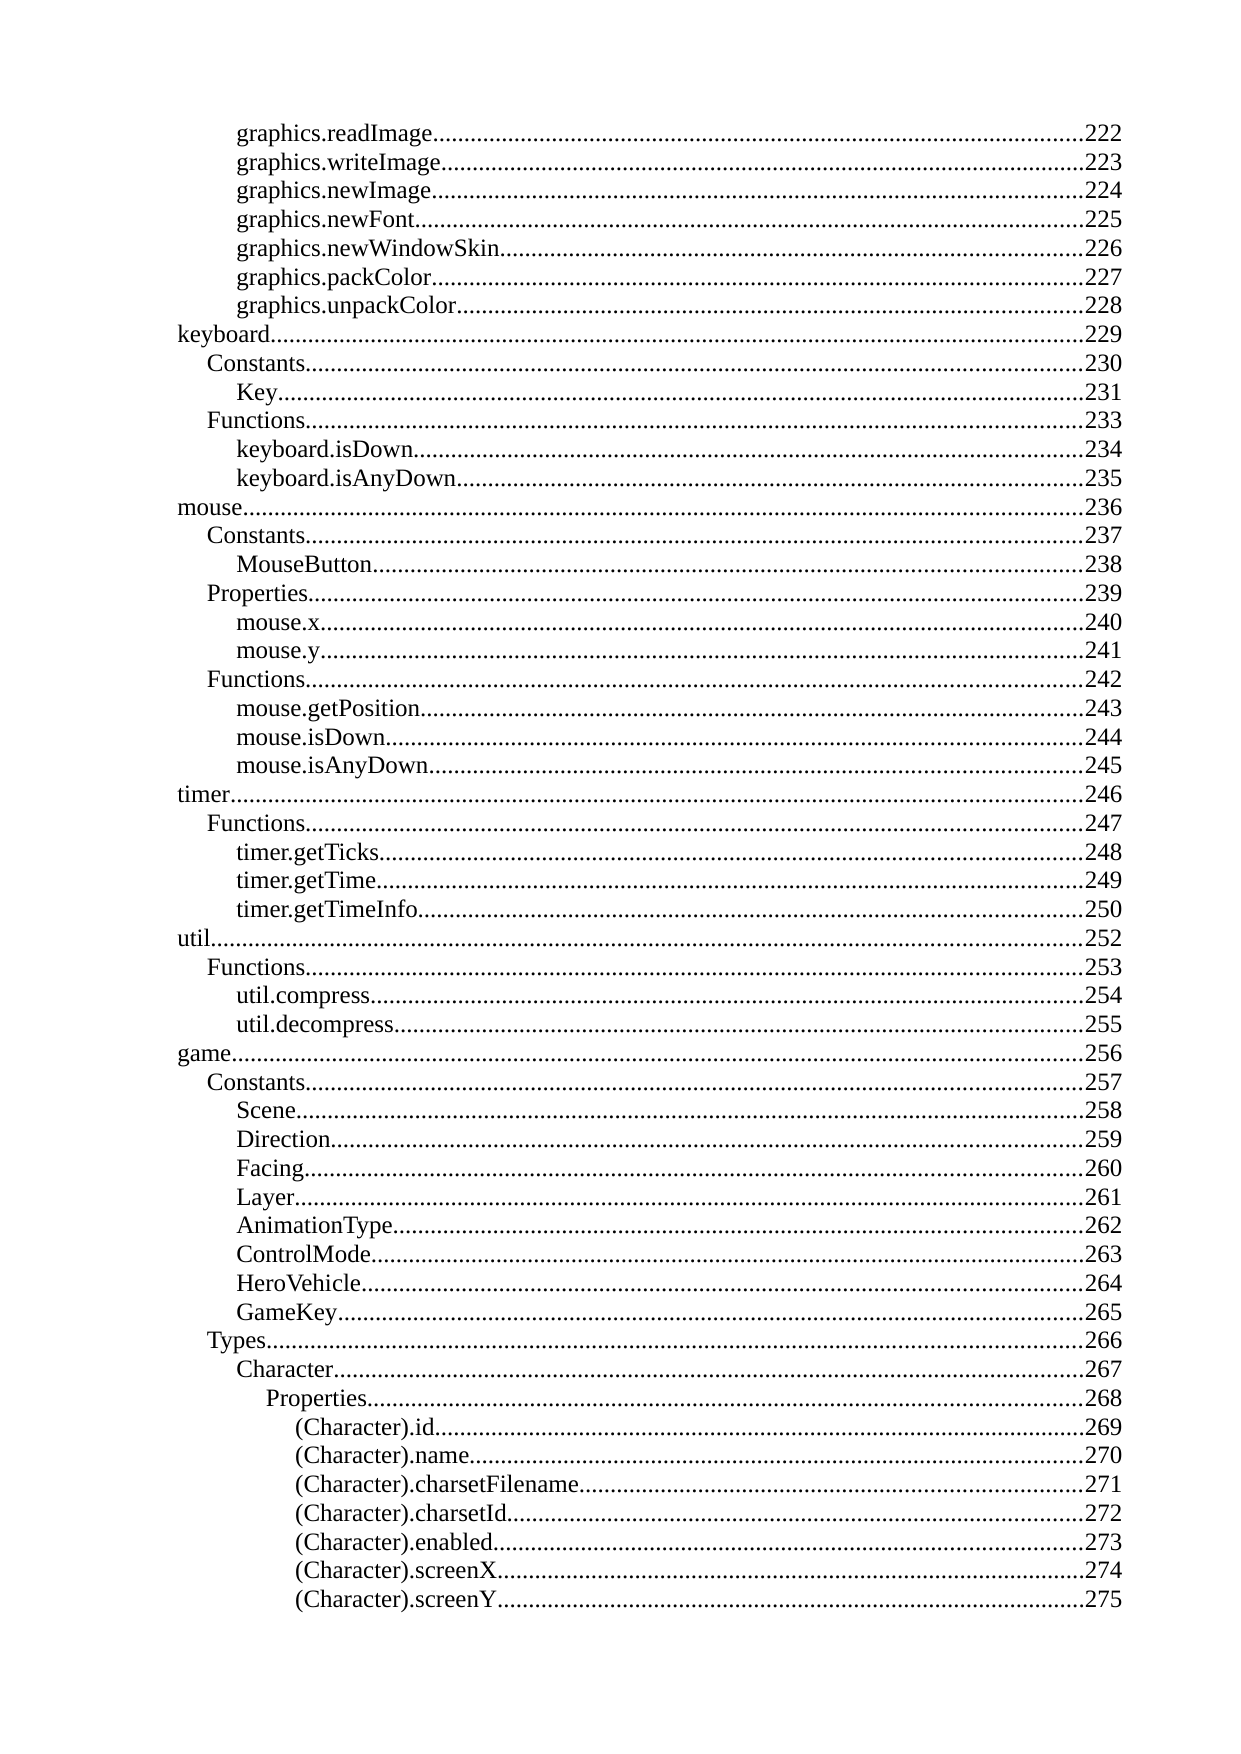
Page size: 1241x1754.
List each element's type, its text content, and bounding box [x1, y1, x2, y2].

text (Character).id 269 [295, 1412, 1122, 1441]
text Functions 233 [207, 406, 1122, 434]
text mouse.x 240 [236, 607, 1122, 636]
text HeroVehicle 264 [236, 1268, 1122, 1297]
text (Character).name 270 [295, 1441, 1122, 1469]
text timer.getTime 249 [236, 866, 1122, 894]
text MouseButton 238 [236, 549, 1122, 578]
text keyboard 229 [177, 319, 1122, 348]
text util.compress 254 [236, 981, 1122, 1009]
text timer 246 [177, 779, 1122, 808]
text graphics.newFont 225 [236, 204, 1122, 233]
text Constants 257 [207, 1067, 1122, 1096]
text (Character).charsetFilename 271 [295, 1469, 1122, 1498]
text Properties 268 [266, 1383, 1122, 1412]
text Functions 253 [207, 952, 1122, 981]
text Properties 239 [207, 578, 1122, 607]
text mouse.getPosition 243 [236, 693, 1122, 722]
text graphics.unpackColor 228 [236, 291, 1122, 319]
text GameKey 265 [236, 1297, 1122, 1326]
text (Character).charsetId 272 [295, 1498, 1122, 1527]
text graphics.packColor 227 [236, 262, 1122, 291]
text graphics.newWindowSkin 226 [236, 233, 1122, 262]
text keyboard.isAnyDown 235 [236, 463, 1122, 492]
text Layer 261 [236, 1182, 1122, 1211]
text graphics.readImage 222 [236, 118, 1122, 147]
text keyboard.isDown 234 [236, 434, 1122, 463]
text Functions 242 [207, 664, 1122, 693]
text game 256 [177, 1038, 1122, 1067]
text Direction 259 [236, 1124, 1122, 1153]
text (Character).screenY 275 [295, 1584, 1122, 1613]
text Functions 247 [207, 808, 1122, 837]
text util.decompress 255 [236, 1009, 1122, 1038]
text mouse.y 241 [236, 636, 1122, 664]
text graphics.newImage 224 [236, 176, 1122, 204]
text Character 267 [236, 1354, 1122, 1383]
text AnimationType 262 [236, 1211, 1122, 1239]
text Facing 260 [236, 1153, 1122, 1182]
text ControlMode 263 [236, 1239, 1122, 1268]
text Key 231 [236, 377, 1122, 406]
text Constants 237 [207, 521, 1122, 549]
text graphics.writeImage 223 [236, 147, 1122, 176]
text util 252 [177, 923, 1122, 952]
text timer.getTimeInfo 250 [236, 894, 1122, 923]
text Types 266 [207, 1326, 1122, 1354]
text (Character).screenX 274 [295, 1556, 1122, 1584]
text Scene 258 [236, 1096, 1122, 1124]
text Constants 230 [207, 348, 1122, 377]
text (Character).enabled 273 [295, 1527, 1122, 1556]
text timer.getTicks 248 [236, 837, 1122, 866]
text mouse 236 [177, 492, 1122, 521]
text mouse.isDown 244 [236, 722, 1122, 751]
text mouse.isAnyDown 245 [236, 751, 1122, 779]
